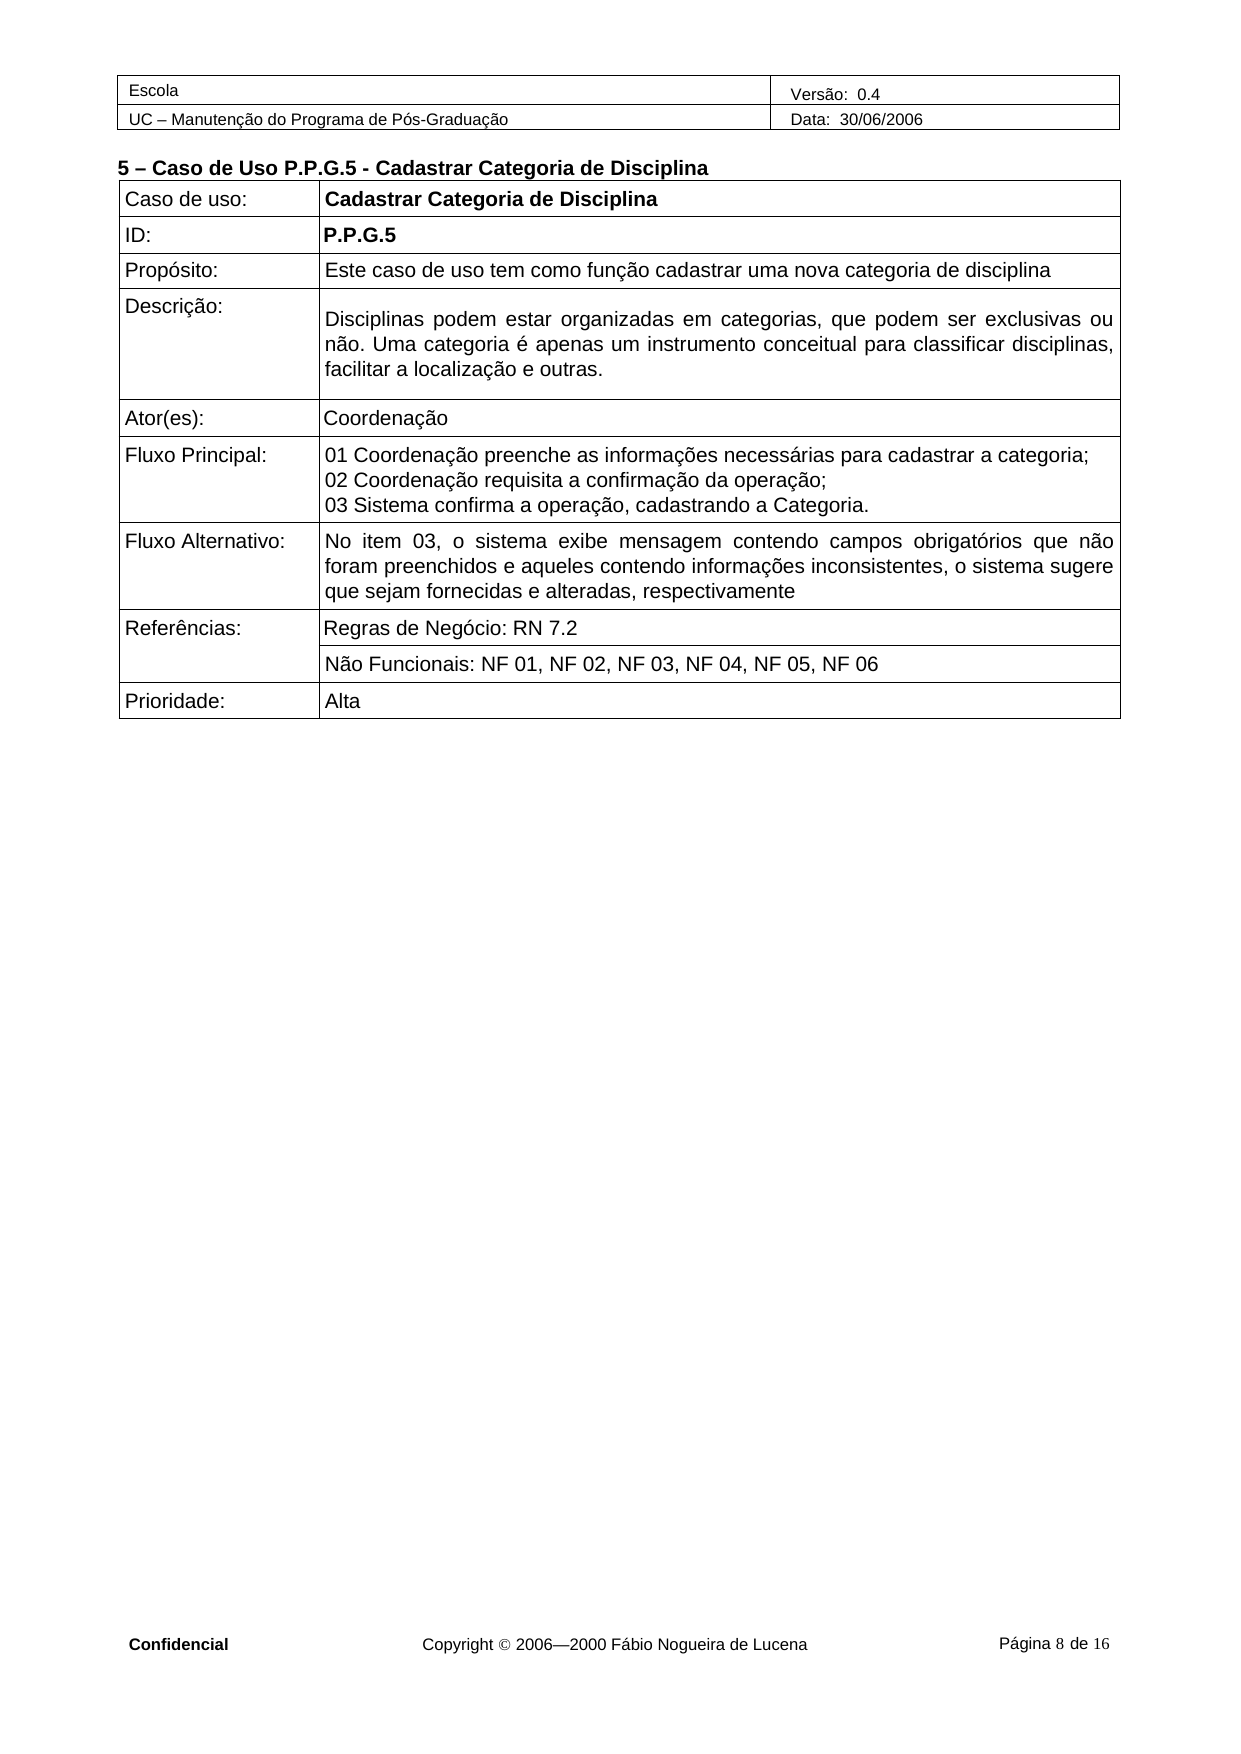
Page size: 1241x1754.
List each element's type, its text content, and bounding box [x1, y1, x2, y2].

table_cell Propósito: [120, 254, 319, 287]
table_header Cadastrar Categoria de Disciplina [320, 181, 1120, 216]
table_cell ID: [120, 217, 319, 253]
table_header Caso de uso: [120, 181, 319, 216]
table_header Regras de Negócio: RN 7.2 [320, 610, 1120, 645]
table_cell Alta [320, 683, 1120, 718]
table_cell Referências: [120, 610, 319, 682]
table_cell Ator(es): [120, 400, 319, 436]
table_cell Disciplinas podem estar organizadas em categorias, que podem ser exclusivas ou não. Uma categoria é apenas um instrumento conceitual para classificar disciplinas, facilitar a localização e outras. [320, 289, 1120, 399]
table_cell Fluxo Alternativo: [120, 523, 319, 609]
text 5 – Caso de Uso P.P.G.5 - Cadastrar Categoria de Disciplina [117, 154, 1120, 179]
table_cell Coordenação [320, 400, 1120, 436]
table_cell Este caso de uso tem como função cadastrar uma nova categoria de disciplina [320, 254, 1120, 287]
table_cell No item 03, o sistema exibe mensagem contendo campos obrigatórios que não foram preenchidos e aqueles contendo informações inconsistentes, o sistema sugere que sejam fornecidas e alteradas, respectivamente [320, 523, 1120, 609]
table_cell P.P.G.5 [320, 217, 1120, 253]
table_cell Não Funcionais: NF 01, NF 02, NF 03, NF 04, NF 05, NF 06 [320, 646, 1120, 682]
table_cell 01 Coordenação preenche as informações necessárias para cadastrar a categoria; 02 Coordenação requisita a confirmação da operação; 03 Sistema confirma a operação, cadastrando a Categoria. [320, 437, 1120, 522]
table_cell Prioridade: [120, 683, 319, 718]
table_cell Descrição: [120, 289, 319, 399]
table_cell Fluxo Principal: [120, 437, 319, 522]
